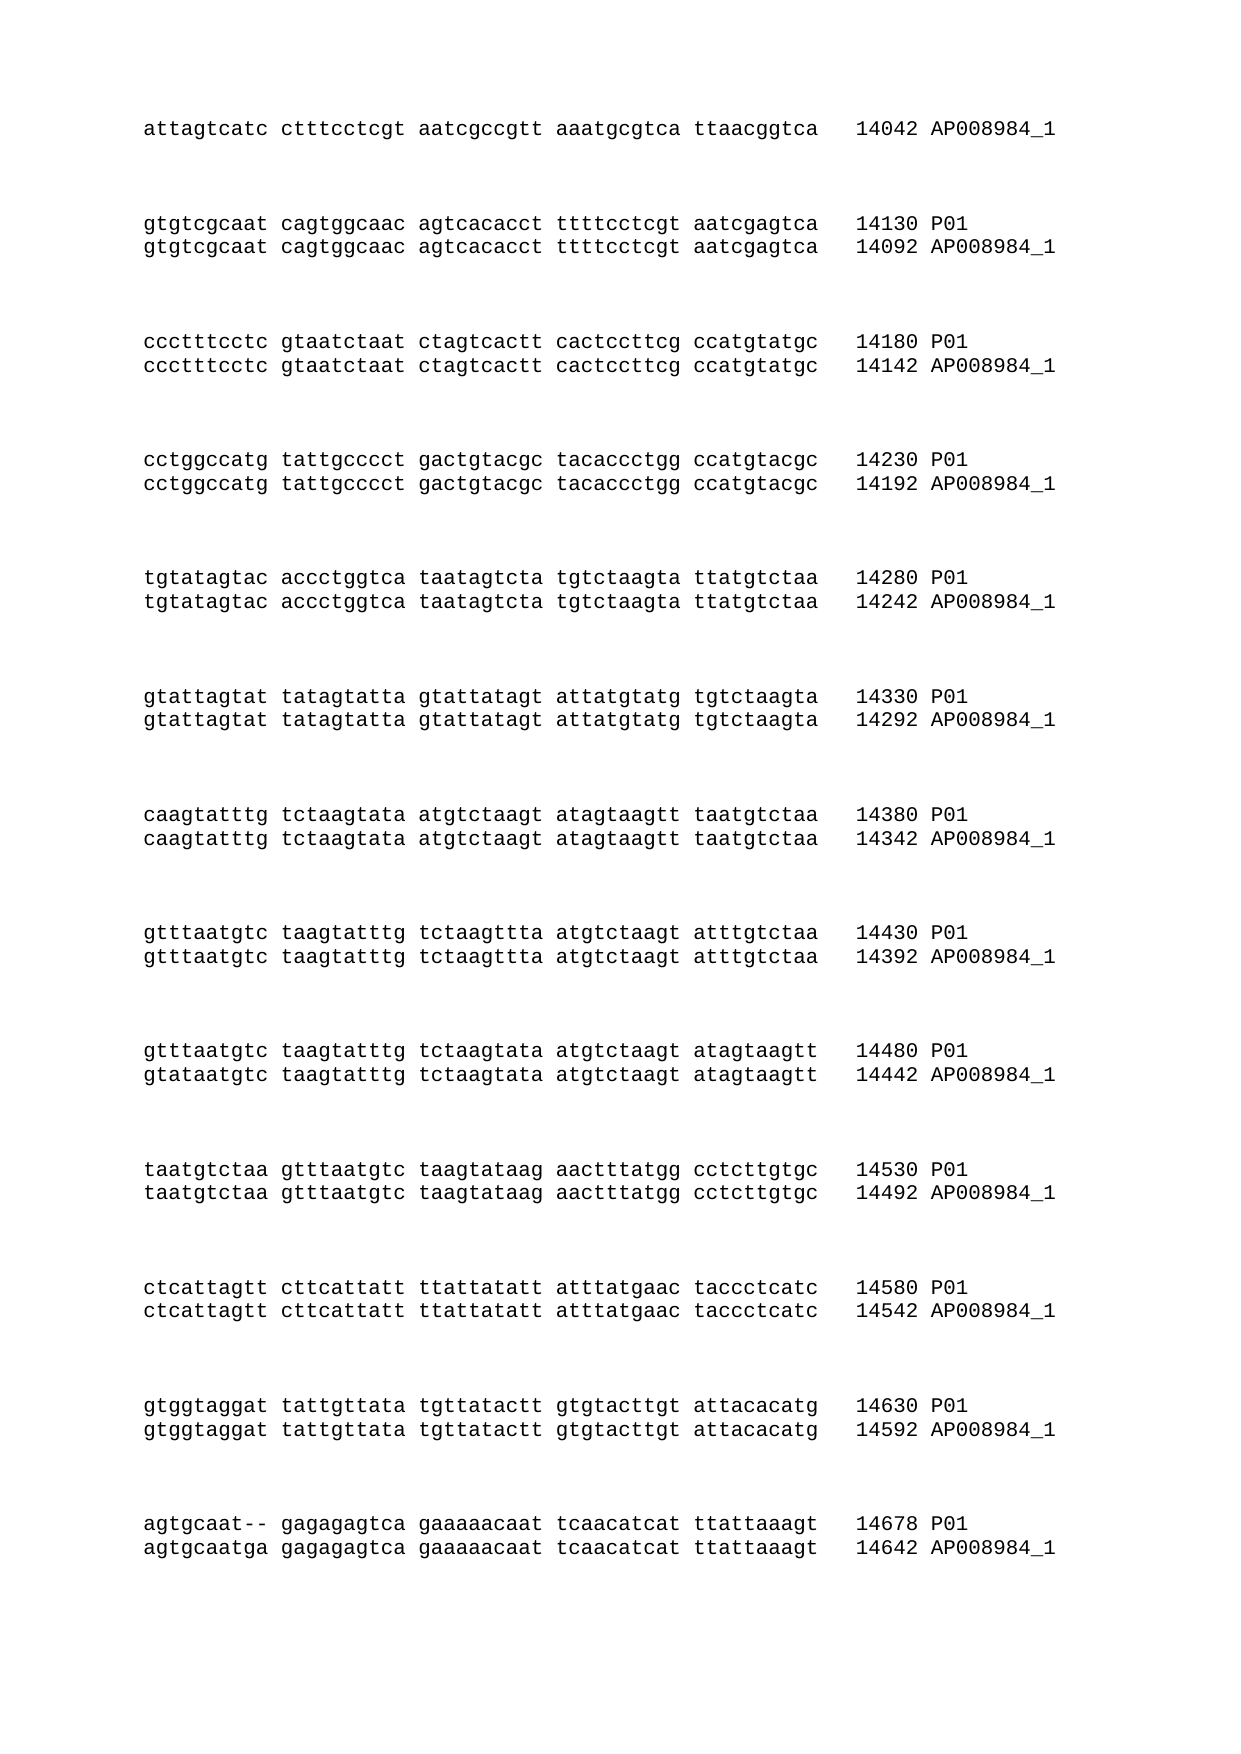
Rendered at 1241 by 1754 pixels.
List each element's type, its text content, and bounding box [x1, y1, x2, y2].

text ctcattagtt cttcattatt ttattatatt atttatgaac taccctcatc 14542 AP008984_1 [118, 1300, 1122, 1324]
text caagtatttg tctaagtata atgtctaagt atagtaagtt taatgtctaa 14342 AP008984_1 [118, 827, 1122, 851]
text gtggtaggat tattgttata tgttatactt gtgtacttgt attacacatg 14592 AP008984_1 [118, 1419, 1122, 1442]
text gtttaatgtc taagtatttg tctaagttta atgtctaagt atttgtctaa 14430 P01 [118, 922, 1122, 946]
text tgtatagtac accctggtca taatagtcta tgtctaagta ttatgtctaa 14280 P01 [118, 567, 1122, 591]
text tgtatagtac accctggtca taatagtcta tgtctaagta ttatgtctaa 14242 AP008984_1 [118, 591, 1122, 615]
text taatgtctaa gtttaatgtc taagtataag aactttatgg cctcttgtgc 14492 AP008984_1 [118, 1182, 1122, 1206]
text gtttaatgtc taagtatttg tctaagttta atgtctaagt atttgtctaa 14392 AP008984_1 [118, 946, 1122, 969]
text caagtatttg tctaagtata atgtctaagt atagtaagtt taatgtctaa 14380 P01 [118, 804, 1122, 827]
text agtgcaatga gagagagtca gaaaaacaat tcaacatcat ttattaaagt 14642 AP008984_1 [118, 1537, 1122, 1561]
text gtttaatgtc taagtatttg tctaagtata atgtctaagt atagtaagtt 14480 P01 [118, 1040, 1122, 1064]
text ctcattagtt cttcattatt ttattatatt atttatgaac taccctcatc 14580 P01 [118, 1277, 1122, 1300]
text gtataatgtc taagtatttg tctaagtata atgtctaagt atagtaagtt 14442 AP008984_1 [118, 1064, 1122, 1088]
text taatgtctaa gtttaatgtc taagtataag aactttatgg cctcttgtgc 14530 P01 [118, 1158, 1122, 1182]
text attagtcatc ctttcctcgt aatcgccgtt aaatgcgtca ttaacggtca 14042 AP008984_1 [118, 118, 1122, 142]
text cctggccatg tattgcccct gactgtacgc tacaccctgg ccatgtacgc 14192 AP008984_1 [118, 473, 1122, 496]
text ccctttcctc gtaatctaat ctagtcactt cactccttcg ccatgtatgc 14180 P01 [118, 331, 1122, 354]
text gtggtaggat tattgttata tgttatactt gtgtacttgt attacacatg 14630 P01 [118, 1395, 1122, 1419]
text cctggccatg tattgcccct gactgtacgc tacaccctgg ccatgtacgc 14230 P01 [118, 449, 1122, 473]
text gtattagtat tatagtatta gtattatagt attatgtatg tgtctaagta 14330 P01 [118, 686, 1122, 709]
text agtgcaat-- gagagagtca gaaaaacaat tcaacatcat ttattaaagt 14678 P01 [118, 1513, 1122, 1537]
text gtgtcgcaat cagtggcaac agtcacacct ttttcctcgt aatcgagtca 14130 P01 [118, 213, 1122, 236]
text gtgtcgcaat cagtggcaac agtcacacct ttttcctcgt aatcgagtca 14092 AP008984_1 [118, 236, 1122, 260]
text gtattagtat tatagtatta gtattatagt attatgtatg tgtctaagta 14292 AP008984_1 [118, 709, 1122, 733]
text ccctttcctc gtaatctaat ctagtcactt cactccttcg ccatgtatgc 14142 AP008984_1 [118, 354, 1122, 378]
